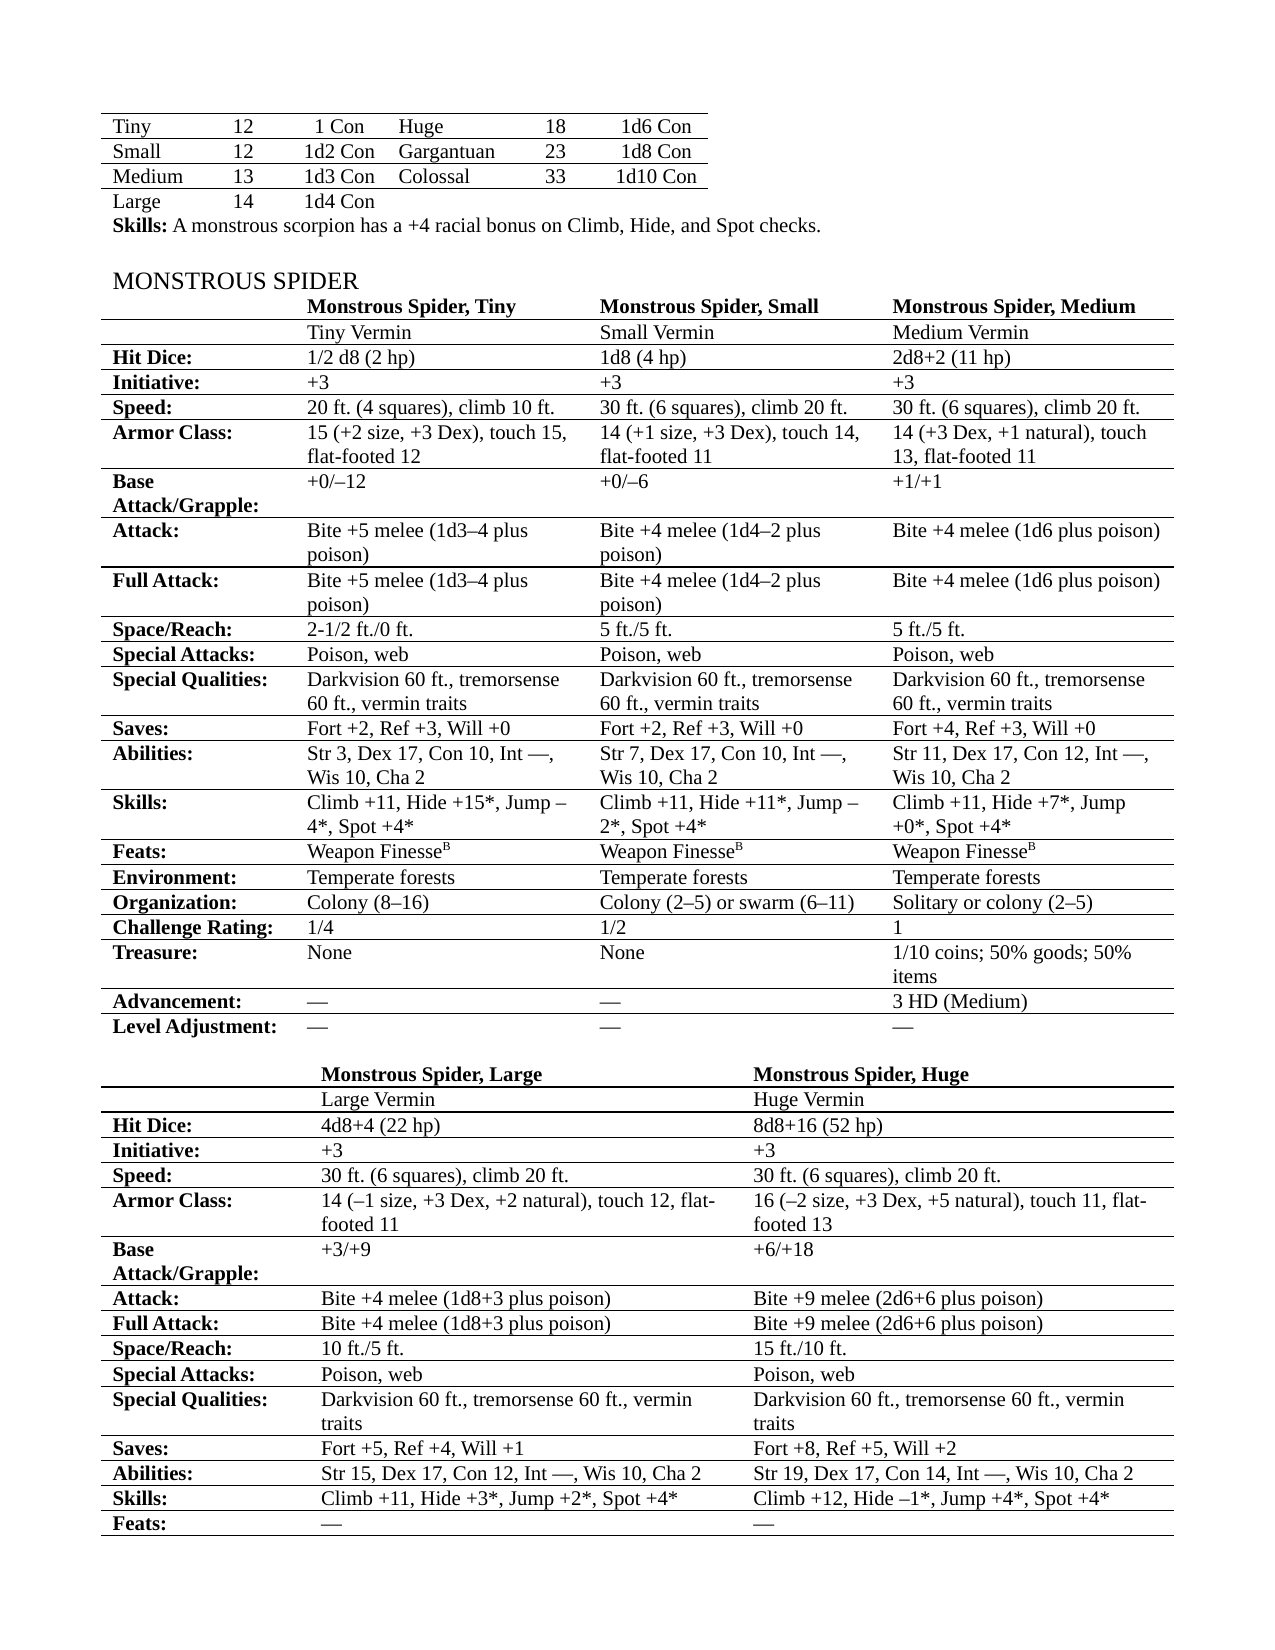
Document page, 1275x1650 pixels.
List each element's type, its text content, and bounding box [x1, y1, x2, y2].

table_cell Speed: [101, 395, 296, 419]
table_cell 1d3 Con [292, 164, 387, 188]
table_cell — [310, 1511, 742, 1535]
table_cell 1/10 coins; 50% goods; 50% items [881, 940, 1174, 988]
table_cell Weapon FinesseB [296, 840, 588, 863]
table_cell [101, 1088, 309, 1111]
table_cell Special Attacks: [101, 1361, 309, 1386]
table_cell Skills: [101, 1486, 309, 1510]
table_cell Darkvision 60 ft., tremorsense 60 ft., vermin traits [881, 667, 1174, 715]
table_cell 5 ft./5 ft. [588, 617, 881, 641]
table_cell Climb +12, Hide –1*, Jump +4*, Spot +4* [742, 1486, 1174, 1510]
table_cell Treasure: [101, 940, 296, 988]
table_cell 1d4 Con [292, 189, 387, 213]
table_cell 1d8 (4 hp) [588, 345, 881, 369]
table_cell Level Adjustment: [101, 1014, 296, 1038]
table_cell Saves: [101, 716, 296, 740]
table_cell 16 (–2 size, +3 Dex, +5 natural), touch 11, flat-footed 13 [742, 1188, 1174, 1236]
table_cell +1/+1 [881, 469, 1174, 517]
table_cell 14 (+3 Dex, +1 natural), touch 13, flat-footed 11 [881, 420, 1174, 468]
table_cell 1/2 d8 (2 hp) [296, 345, 588, 369]
table_cell 1 [881, 915, 1174, 939]
table_cell Climb +11, Hide +3*, Jump +2*, Spot +4* [310, 1486, 742, 1510]
table_cell Darkvision 60 ft., tremorsense 60 ft., vermin traits [742, 1387, 1174, 1435]
table_header Monstrous Spider, Huge [742, 1062, 1174, 1086]
table_cell Climb +11, Hide +15*, Jump –4*, Spot +4* [296, 790, 588, 838]
table_cell Organization: [101, 890, 296, 914]
table_cell Temperate forests [881, 865, 1174, 889]
table_cell Armor Class: [101, 1188, 309, 1236]
table_cell 1 Con [292, 114, 387, 138]
table_cell Bite +4 melee (1d6 plus poison) [881, 568, 1174, 616]
table_cell Huge Vermin [742, 1088, 1174, 1111]
table_cell Skills: [101, 790, 296, 838]
table_cell Abilities: [101, 1461, 309, 1485]
table_cell Base Attack/Grapple: [101, 469, 296, 517]
table_cell Feats: [101, 1511, 309, 1535]
table_cell Temperate forests [296, 865, 588, 889]
table_cell Colony (2–5) or swarm (6–11) [588, 890, 881, 914]
table_cell Str 7, Dex 17, Con 10, Int —, Wis 10, Cha 2 [588, 741, 881, 789]
table_cell [101, 320, 296, 344]
table_cell Large Vermin [310, 1088, 742, 1111]
table_cell Bite +4 melee (1d4–2 plus poison) [588, 568, 881, 616]
table_cell Bite +4 melee (1d8+3 plus poison) [310, 1286, 742, 1310]
table_cell Advancement: [101, 989, 296, 1013]
table_cell Colony (8–16) [296, 890, 588, 914]
table_cell 10 ft./5 ft. [310, 1336, 742, 1360]
table_cell — [296, 989, 588, 1013]
table_cell Tiny [101, 114, 194, 138]
table_cell 14 (–1 size, +3 Dex, +2 natural), touch 12, flat-footed 11 [310, 1188, 742, 1236]
table_cell Speed: [101, 1163, 309, 1187]
table_cell Small [101, 139, 194, 163]
table_cell 1/2 [588, 915, 881, 939]
table_cell +3/+9 [310, 1237, 742, 1285]
table_cell 5 ft./5 ft. [881, 617, 1174, 641]
table_cell 1d2 Con [292, 139, 387, 163]
table_cell [507, 189, 604, 213]
table_cell 4d8+4 (22 hp) [310, 1113, 742, 1137]
table_cell 13 [194, 164, 292, 188]
table_cell — [881, 1014, 1174, 1038]
table_cell Initiative: [101, 370, 296, 394]
table_cell Saves: [101, 1436, 309, 1460]
table_cell 1/4 [296, 915, 588, 939]
table_cell Base Attack/Grapple: [101, 1237, 309, 1285]
table_cell Hit Dice: [101, 345, 296, 369]
table_cell Fort +4, Ref +3, Will +0 [881, 716, 1174, 740]
table_cell Full Attack: [101, 568, 296, 616]
table_cell 30 ft. (6 squares), climb 20 ft. [310, 1163, 742, 1187]
table_cell +3 [742, 1138, 1174, 1162]
table_cell — [588, 989, 881, 1013]
table_cell Bite +9 melee (2d6+6 plus poison) [742, 1286, 1174, 1310]
table_cell 2-1/2 ft./0 ft. [296, 617, 588, 641]
table_cell Str 3, Dex 17, Con 10, Int —, Wis 10, Cha 2 [296, 741, 588, 789]
table_cell Feats: [101, 840, 296, 863]
table_cell +6/+18 [742, 1237, 1174, 1285]
table_cell 8d8+16 (52 hp) [742, 1113, 1174, 1137]
table_cell — [296, 1014, 588, 1038]
table_cell 1d8 Con [604, 139, 708, 163]
table_cell Bite +9 melee (2d6+6 plus poison) [742, 1311, 1174, 1335]
table_cell 15 (+2 size, +3 Dex), touch 15, flat-footed 12 [296, 420, 588, 468]
table_cell Poison, web [588, 642, 881, 666]
table_cell Climb +11, Hide +7*, Jump +0*, Spot +4* [881, 790, 1174, 838]
table_cell +3 [296, 370, 588, 394]
table_cell Darkvision 60 ft., tremorsense 60 ft., vermin traits [296, 667, 588, 715]
table_cell Special Attacks: [101, 642, 296, 666]
table_cell Fort +5, Ref +4, Will +1 [310, 1436, 742, 1460]
table_cell Attack: [101, 518, 296, 566]
table_cell 30 ft. (6 squares), climb 20 ft. [881, 395, 1174, 419]
table_cell Challenge Rating: [101, 915, 296, 939]
table_cell Armor Class: [101, 420, 296, 468]
table_cell Medium [101, 164, 194, 188]
table_header Monstrous Spider, Large [310, 1062, 742, 1086]
table_cell Attack: [101, 1286, 309, 1310]
table_cell +0/–12 [296, 469, 588, 517]
table_cell +3 [881, 370, 1174, 394]
table_cell Small Vermin [588, 320, 881, 344]
table_header [101, 1062, 309, 1086]
table_cell — [742, 1511, 1174, 1535]
table_cell Fort +2, Ref +3, Will +0 [588, 716, 881, 740]
table_cell 1d10 Con [604, 164, 708, 188]
table_cell Temperate forests [588, 865, 881, 889]
table_cell Darkvision 60 ft., tremorsense 60 ft., vermin traits [310, 1387, 742, 1435]
table_cell Special Qualities: [101, 667, 296, 715]
table_cell Weapon FinesseB [881, 840, 1174, 863]
table_cell +3 [588, 370, 881, 394]
table_cell 18 [507, 114, 604, 138]
table_cell Bite +5 melee (1d3–4 plus poison) [296, 518, 588, 566]
table_cell Hit Dice: [101, 1113, 309, 1137]
table_cell +3 [310, 1138, 742, 1162]
table_cell Environment: [101, 865, 296, 889]
text Skills: A monstrous scorpion has a +4 racial bonus on Climb, Hide, and Spot checks. [112, 213, 1162, 237]
table_cell 1d6 Con [604, 114, 708, 138]
table_cell Poison, web [742, 1361, 1174, 1386]
table_cell Bite +4 melee (1d4–2 plus poison) [588, 518, 881, 566]
table_cell Fort +2, Ref +3, Will +0 [296, 716, 588, 740]
table_cell Space/Reach: [101, 1336, 309, 1360]
table_cell 2d8+2 (11 hp) [881, 345, 1174, 369]
table_cell Bite +4 melee (1d6 plus poison) [881, 518, 1174, 566]
table_cell 30 ft. (6 squares), climb 20 ft. [588, 395, 881, 419]
table_cell 12 [194, 114, 292, 138]
table_cell Poison, web [296, 642, 588, 666]
table_cell 14 [194, 189, 292, 213]
table_cell 23 [507, 139, 604, 163]
table_cell Str 15, Dex 17, Con 12, Int —, Wis 10, Cha 2 [310, 1461, 742, 1485]
table_header Monstrous Spider, Tiny [296, 295, 588, 318]
table_cell Climb +11, Hide +11*, Jump –2*, Spot +4* [588, 790, 881, 838]
table_header [101, 295, 296, 318]
table_cell Fort +8, Ref +5, Will +2 [742, 1436, 1174, 1460]
table_cell [604, 189, 708, 213]
table_cell Initiative: [101, 1138, 309, 1162]
table_cell 14 (+1 size, +3 Dex), touch 14, flat-footed 11 [588, 420, 881, 468]
table_cell 12 [194, 139, 292, 163]
table_cell — [588, 1014, 881, 1038]
table_cell Weapon FinesseB [588, 840, 881, 863]
table_cell Bite +5 melee (1d3–4 plus poison) [296, 568, 588, 616]
table_cell +0/–6 [588, 469, 881, 517]
table_cell None [588, 940, 881, 988]
table_cell Colossal [387, 164, 507, 188]
table_cell Abilities: [101, 741, 296, 789]
table_cell 33 [507, 164, 604, 188]
table_cell [387, 189, 507, 213]
table_cell 30 ft. (6 squares), climb 20 ft. [742, 1163, 1174, 1187]
table_cell 15 ft./10 ft. [742, 1336, 1174, 1360]
table_cell Poison, web [881, 642, 1174, 666]
text MONSTROUS SPIDER [112, 266, 1162, 294]
table_cell Poison, web [310, 1361, 742, 1386]
table_cell None [296, 940, 588, 988]
table_header Monstrous Spider, Medium [881, 295, 1174, 318]
table_cell Full Attack: [101, 1311, 309, 1335]
table_cell Tiny Vermin [296, 320, 588, 344]
table_cell Gargantuan [387, 139, 507, 163]
table_cell Bite +4 melee (1d8+3 plus poison) [310, 1311, 742, 1335]
table_cell Special Qualities: [101, 1387, 309, 1435]
table_cell Large [101, 189, 194, 213]
table_cell Darkvision 60 ft., tremorsense 60 ft., vermin traits [588, 667, 881, 715]
table_cell 20 ft. (4 squares), climb 10 ft. [296, 395, 588, 419]
table_header Monstrous Spider, Small [588, 295, 881, 318]
table_cell Solitary or colony (2–5) [881, 890, 1174, 914]
table_cell Medium Vermin [881, 320, 1174, 344]
table_cell Str 19, Dex 17, Con 14, Int —, Wis 10, Cha 2 [742, 1461, 1174, 1485]
table_cell Str 11, Dex 17, Con 12, Int —, Wis 10, Cha 2 [881, 741, 1174, 789]
table_cell Huge [387, 114, 507, 138]
table_cell Space/Reach: [101, 617, 296, 641]
table_cell 3 HD (Medium) [881, 989, 1174, 1013]
